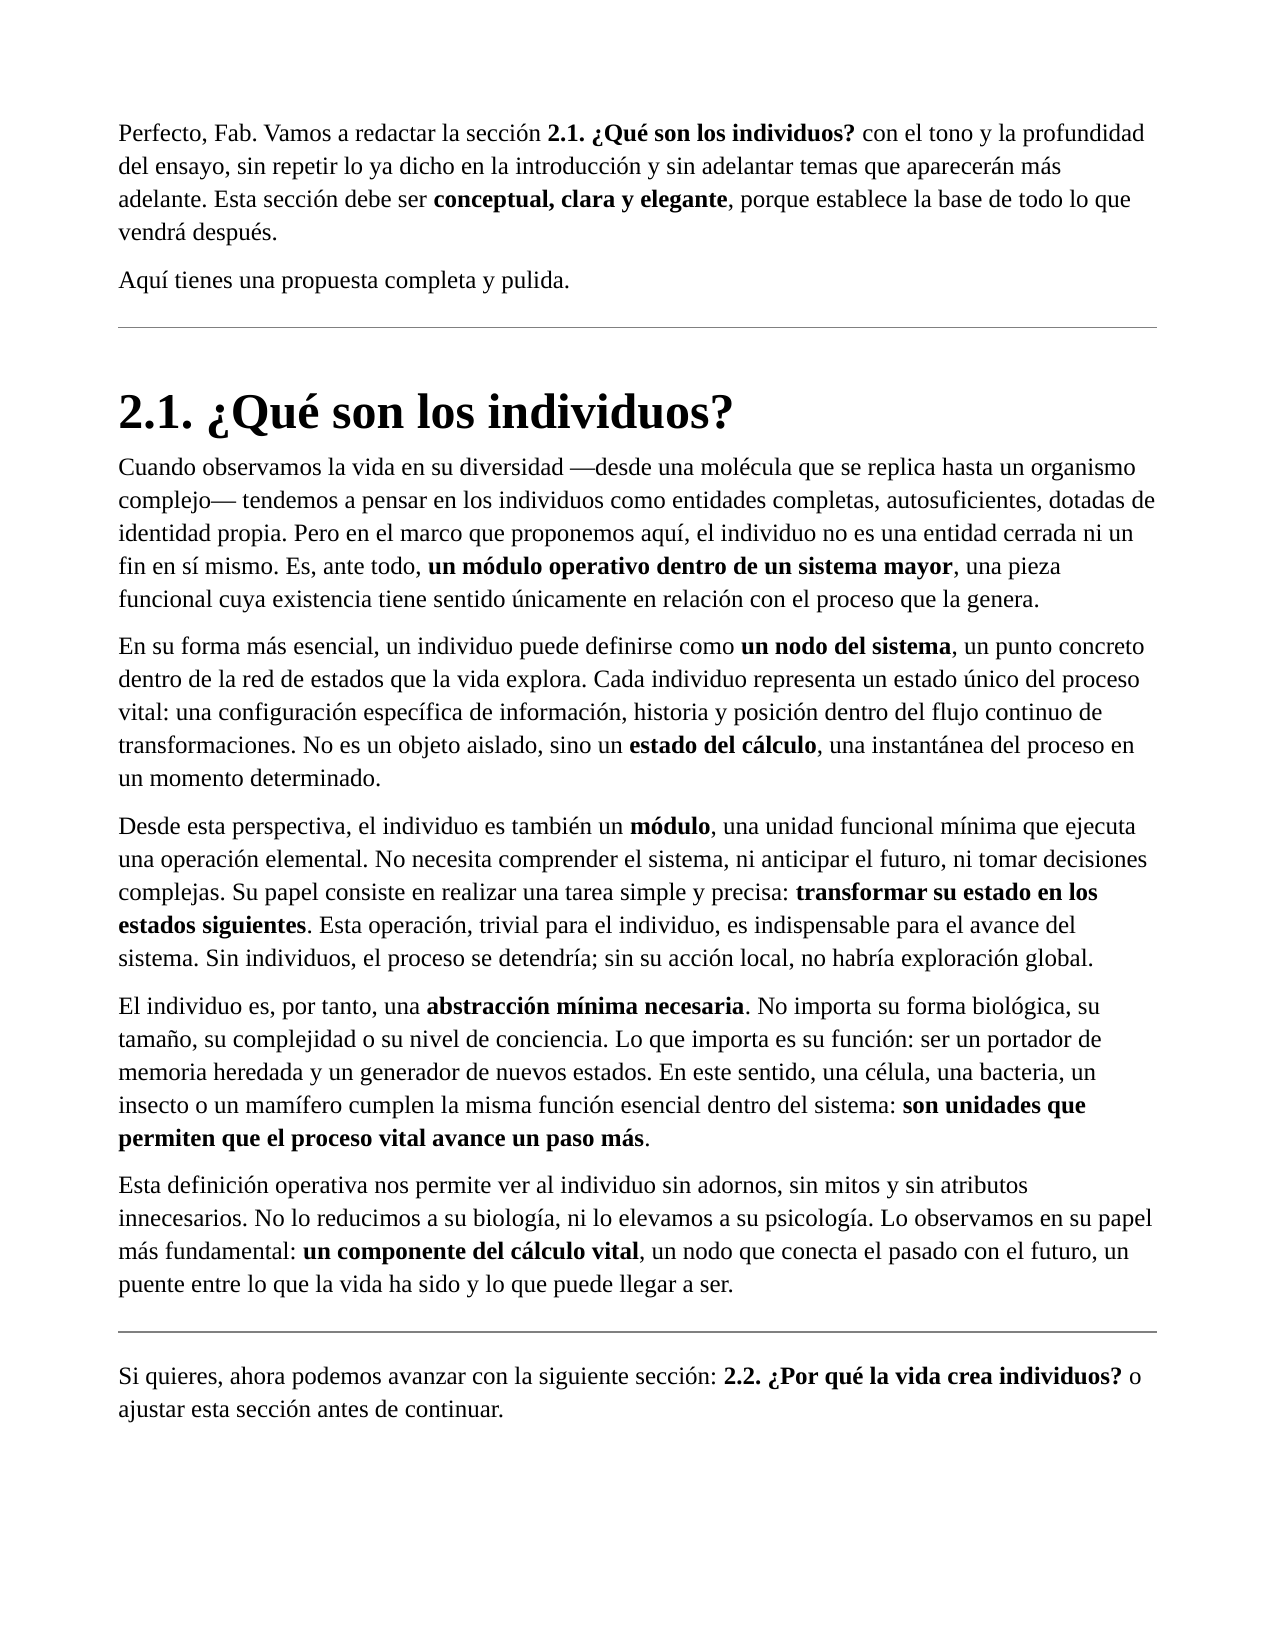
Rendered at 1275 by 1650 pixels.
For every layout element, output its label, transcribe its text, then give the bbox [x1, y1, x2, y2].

text Desde esta perspectiva, el individuo es también un módulo, una unidad funcional mínima que ejecuta una operación elemental. No necesita comprender el sistema, ni anticipar el futuro, ni tomar decisiones complejas. Su papel consiste en realizar una tarea simple y precisa: transformar su estado en los estados siguientes. Esta operación, trivial para el individuo, es indispensable para el avance del sistema. Sin individuos, el proceso se detendría; sin su acción local, no habría exploración global. [118, 811, 1157, 972]
text En su forma más esencial, un individuo puede definirse como un nodo del sistema, un punto concreto dentro de la red de estados que la vida explora. Cada individuo representa un estado único del proceso vital: una configuración específica de información, historia y posición dentro del flujo continuo de transformaciones. No es un objeto aislado, sino un estado del cálculo, una instantánea del proceso en un momento determinado. [118, 631, 1157, 792]
subtitle 2.1. ¿Qué son los individuos? [118, 382, 1157, 439]
text Si quieres, ahora podemos avanzar con la siguiente sección: 2.2. ¿Por qué la vida crea individuos? o ajustar esta sección antes de continuar. [118, 1361, 1157, 1423]
text Perfecto, Fab. Vamos a redactar la sección 2.1. ¿Qué son los individuos? con el tono y la profundidad del ensayo, sin repetir lo ya dicho en la introducción y sin adelantar temas que aparecerán más adelante. Esta sección debe ser conceptual, clara y elegante, porque establece la base de todo lo que vendrá después. [118, 118, 1157, 246]
text Esta definición operativa nos permite ver al individuo sin adornos, sin mitos y sin atributos innecesarios. No lo reducimos a su biología, ni lo elevamos a su psicología. Lo observamos en su papel más fundamental: un componente del cálculo vital, un nodo que conecta el pasado con el futuro, un puente entre lo que la vida ha sido y lo que puede llegar a ser. [118, 1170, 1157, 1298]
text Aquí tienes una propuesta completa y pulida. [118, 265, 1157, 293]
text El individuo es, por tanto, una abstracción mínima necesaria. No importa su forma biológica, su tamaño, su complejidad o su nivel de conciencia. Lo que importa es su función: ser un portador de memoria heredada y un generador de nuevos estados. En este sentido, una célula, una bacteria, un insecto o un mamífero cumplen la misma función esencial dentro del sistema: son unidades que permiten que el proceso vital avance un paso más. [118, 991, 1157, 1152]
text Cuando observamos la vida en su diversidad —desde una molécula que se replica hasta un organismo complejo— tendemos a pensar en los individuos como entidades completas, autosuficientes, dotadas de identidad propia. Pero en el marco que proponemos aquí, el individuo no es una entidad cerrada ni un fin en sí mismo. Es, ante todo, un módulo operativo dentro de un sistema mayor, una pieza funcional cuya existencia tiene sentido únicamente en relación con el proceso que la genera. [118, 452, 1157, 612]
